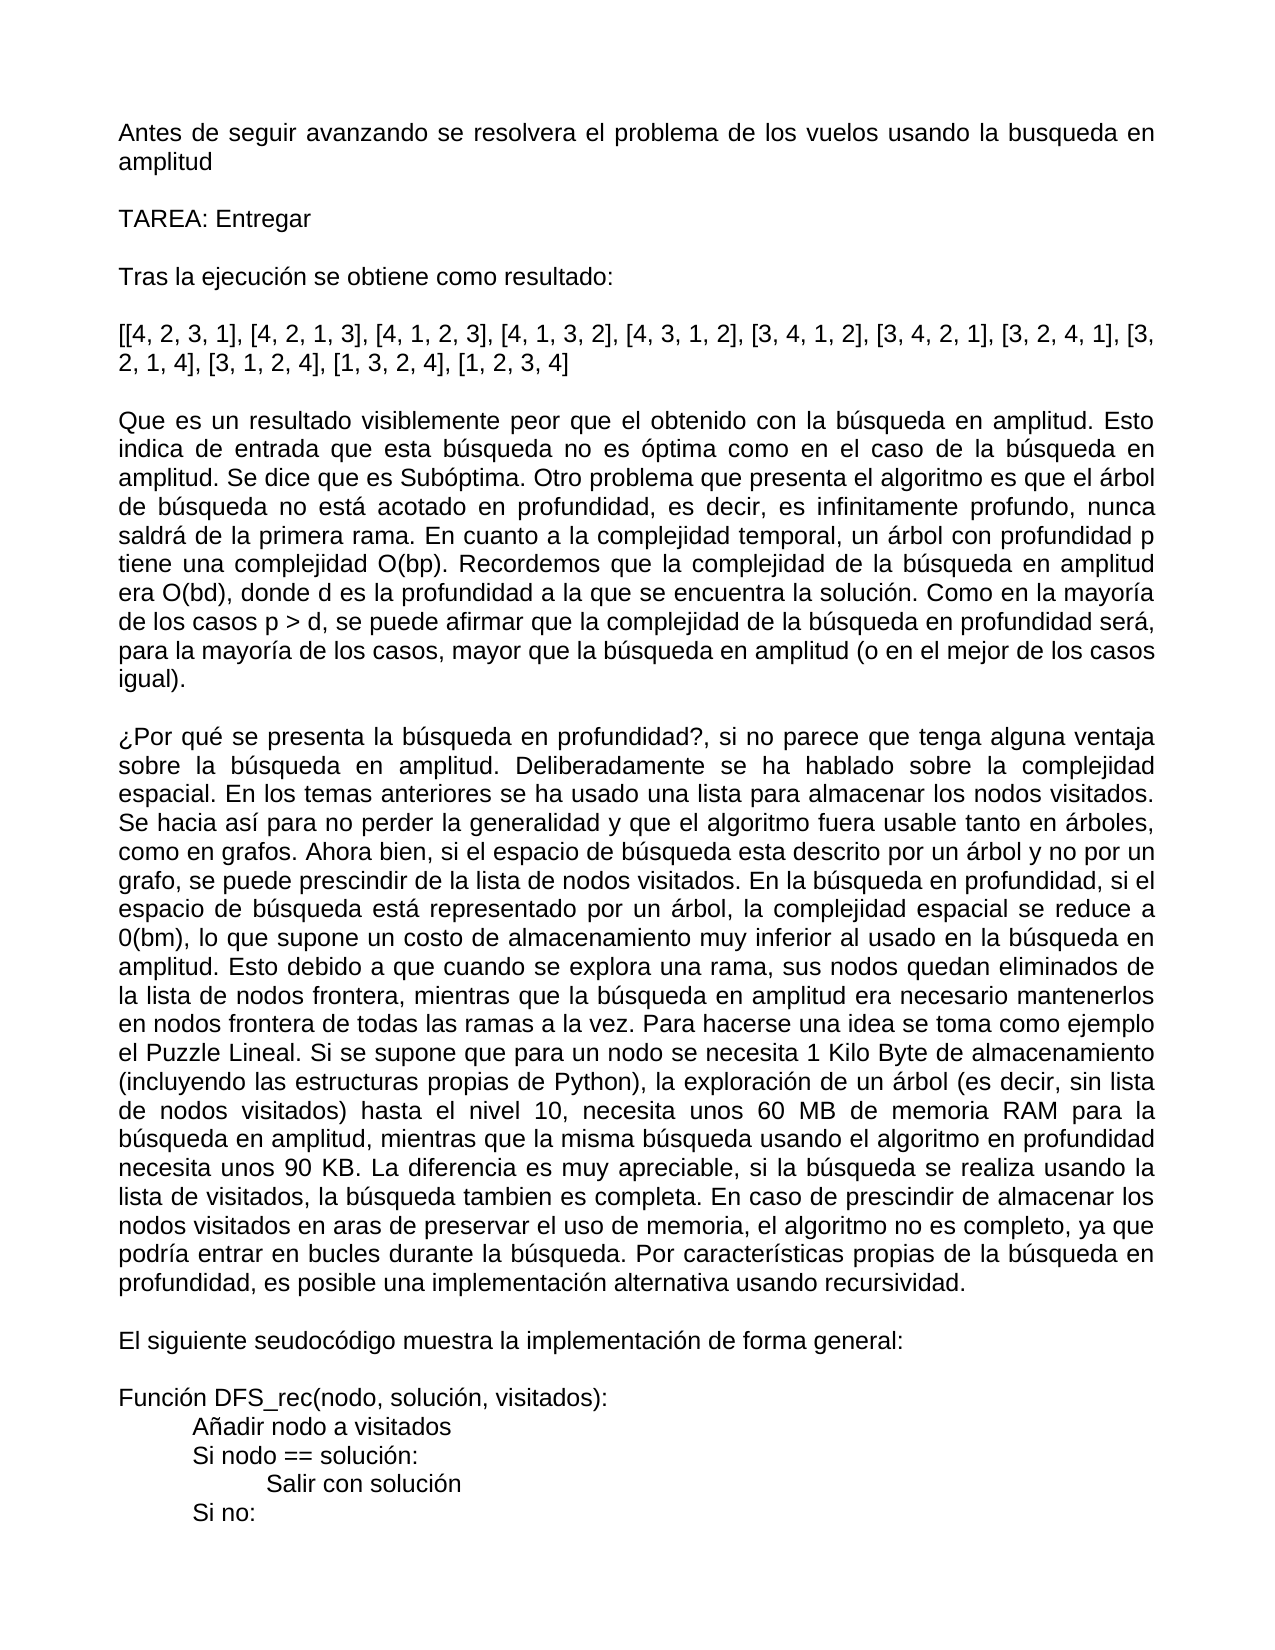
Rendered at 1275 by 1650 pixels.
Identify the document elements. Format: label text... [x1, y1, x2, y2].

text Tras la ejecución se obtiene como resultado: [118, 262, 1157, 291]
text Añadir nodo a visitados [118, 1412, 1157, 1441]
text ¿Por qué se presenta la búsqueda en profundidad?, si no parece que tenga alguna ventaja sobre la búsqueda en amplitud. Deliberadamente se ha hablado sobre la complejidad espacial. En los temas anteriores se ha usado una lista para almacenar los nodos visitados. Se hacia así para no perder la generalidad y que el algoritmo fuera usable tanto en árboles, como en grafos. Ahora bien, si el espacio de búsqueda esta descrito por un árbol y no por un grafo, se puede prescindir de la lista de nodos visitados. En la búsqueda en profundidad, si el espacio de búsqueda está representado por un árbol, la complejidad espacial se reduce a 0(bm), lo que supone un costo de almacenamiento muy inferior al usado en la búsqueda en amplitud. Esto debido a que cuando se explora una rama, sus nodos quedan eliminados de la lista de nodos frontera, mientras que la búsqueda en amplitud era necesario mantenerlos en nodos frontera de todas las ramas a la vez. Para hacerse una idea se toma como ejemplo el Puzzle Lineal. Si se supone que para un nodo se necesita 1 Kilo Byte de almacenamiento (incluyendo las estructuras propias de Python), la exploración de un árbol (es decir, sin lista de nodos visitados) hasta el nivel 10, necesita unos 60 MB de memoria RAM para la búsqueda en amplitud, mientras que la misma búsqueda usando el algoritmo en profundidad necesita unos 90 KB. La diferencia es muy apreciable, si la búsqueda se realiza usando la lista de visitados, la búsqueda tambien es completa. En caso de prescindir de almacenar los nodos visitados en aras de preservar el uso de memoria, el algoritmo no es completo, ya que podría entrar en bucles durante la búsqueda. Por características propias de la búsqueda en profundidad, es posible una implementación alternativa usando recursividad. [118, 722, 1157, 1297]
text Si no: [118, 1498, 1157, 1527]
text Que es un resultado visiblemente peor que el obtenido con la búsqueda en amplitud. Esto indica de entrada que esta búsqueda no es óptima como en el caso de la búsqueda en amplitud. Se dice que es Subóptima. Otro problema que presenta el algoritmo es que el árbol de búsqueda no está acotado en profundidad, es decir, es infinitamente profundo, nunca saldrá de la primera rama. En cuanto a la complejidad temporal, un árbol con profundidad p tiene una complejidad O(bp). Recordemos que la complejidad de la búsqueda en amplitud era O(bd), donde d es la profundidad a la que se encuentra la solución. Como en la mayoría de los casos p > d, se puede afirmar que la complejidad de la búsqueda en profundidad será, para la mayoría de los casos, mayor que la búsqueda en amplitud (o en el mejor de los casos igual). [118, 406, 1157, 693]
text Si nodo == solución: [118, 1441, 1157, 1469]
text [[4, 2, 3, 1], [4, 2, 1, 3], [4, 1, 2, 3], [4, 1, 3, 2], [4, 3, 1, 2], [3, 4, 1, 2], [3, 4, 2, 1], [3, 2, 4, 1], [3, 2, 1, 4], [3, 1, 2, 4], [1, 3, 2, 4], [1, 2, 3, 4] [118, 319, 1157, 377]
text Función DFS_rec(nodo, solución, visitados): [118, 1383, 1157, 1412]
text TAREA: Entregar [118, 204, 1157, 233]
text El siguiente seudocódigo muestra la implementación de forma general: [118, 1326, 1157, 1354]
text Antes de seguir avanzando se resolvera el problema de los vuelos usando la busqueda en amplitud [118, 118, 1157, 176]
text Salir con solución [118, 1469, 1157, 1498]
